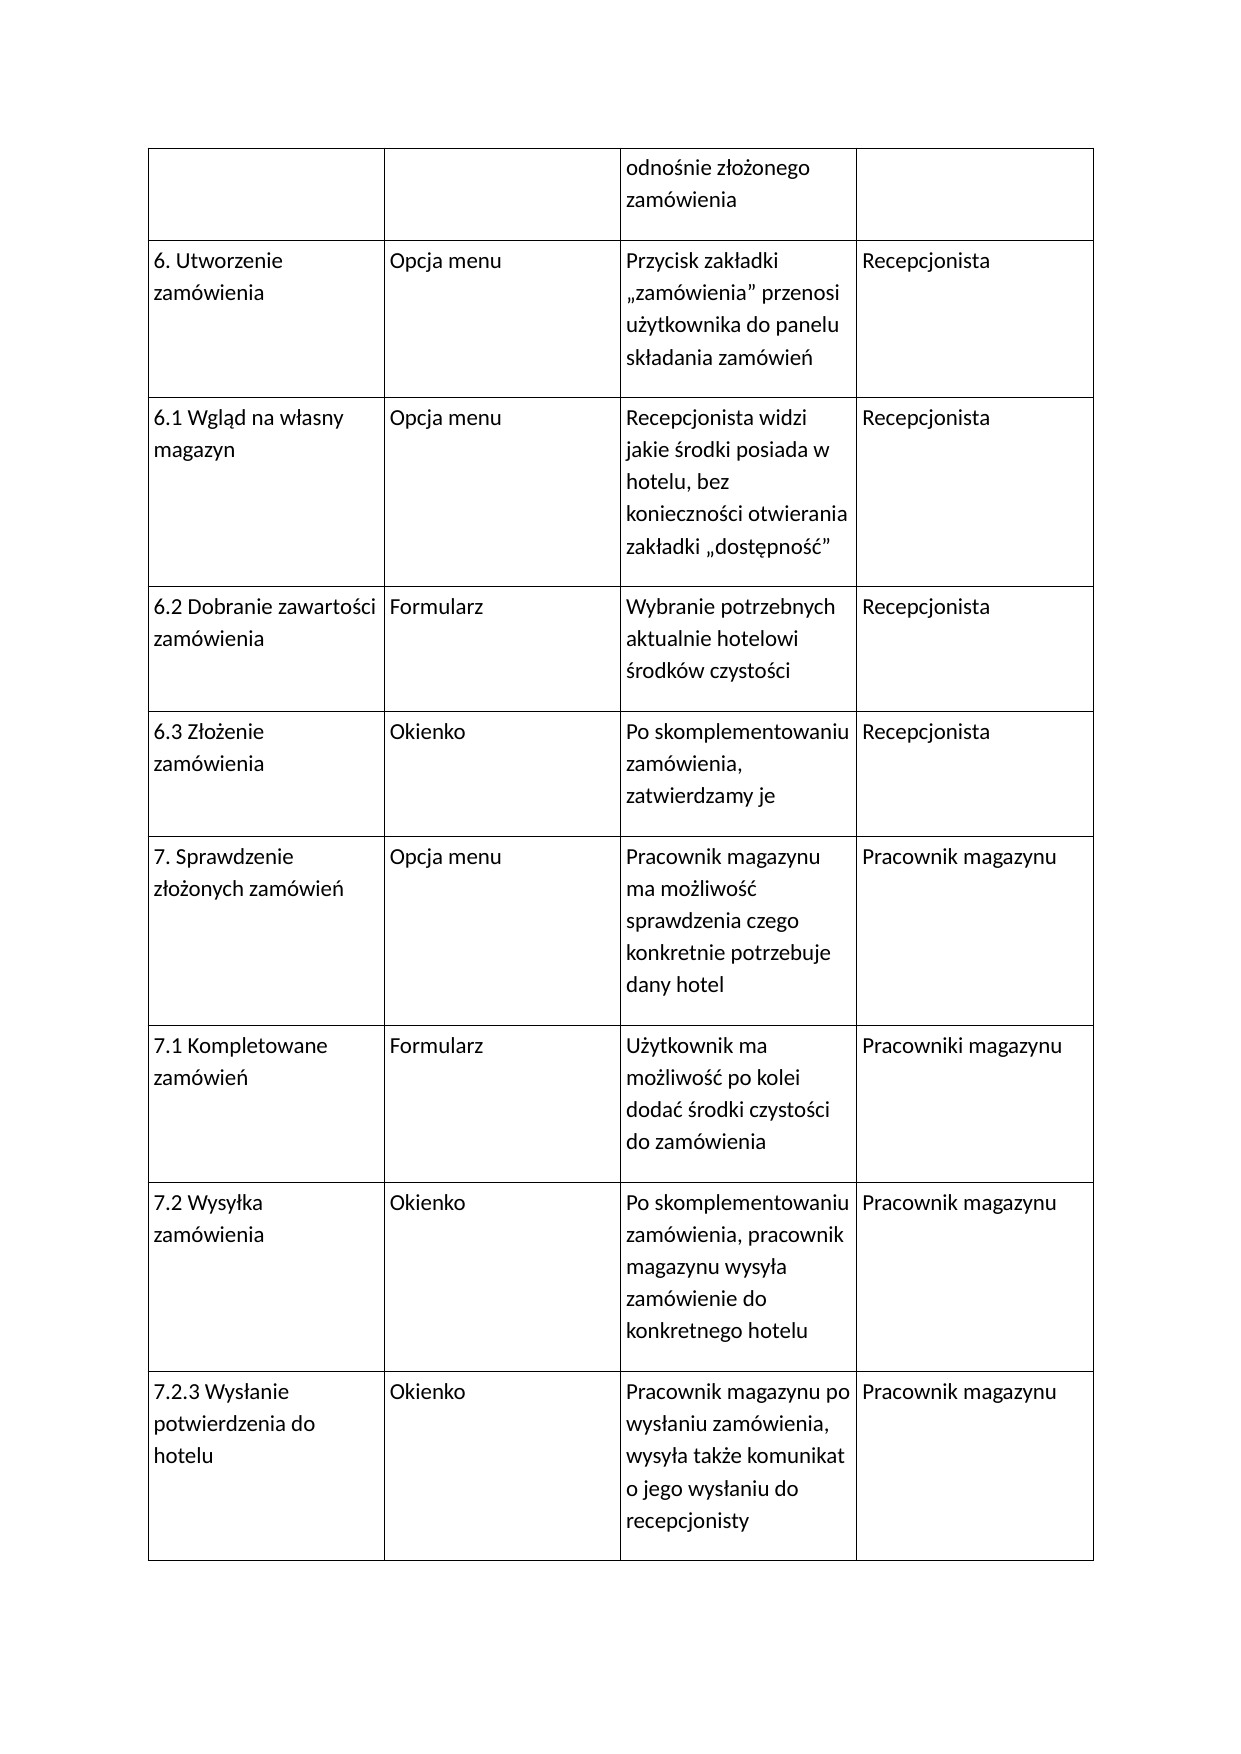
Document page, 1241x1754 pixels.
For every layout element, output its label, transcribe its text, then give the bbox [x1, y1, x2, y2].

table_cell 7. Sprawdzenie złożonych zamówień [149, 837, 384, 1025]
table_cell Przycisk zakładki „zamówienia” przenosi użytkownika do panelu składania zamówień [621, 241, 856, 397]
table_cell Pracowniki magazynu [857, 1026, 1093, 1182]
table_cell Okienko [385, 1372, 620, 1560]
table_cell Recepcjonista [857, 587, 1093, 711]
table_cell Użytkownik ma możliwość po kolei dodać środki czystości do zamówienia [621, 1026, 856, 1182]
table_cell Okienko [385, 1183, 620, 1371]
table_cell Po skomplementowaniu zamówienia, zatwierdzamy je [621, 712, 856, 836]
table_cell 6.2 Dobranie zawartości zamówienia [149, 587, 384, 711]
table_cell [385, 149, 620, 240]
table_cell Pracownik magazynu ma możliwość sprawdzenia czego konkretnie potrzebuje dany hotel [621, 837, 856, 1025]
table_cell Opcja menu [385, 837, 620, 1025]
table_cell Okienko [385, 712, 620, 836]
table_cell Po skomplementowaniu zamówienia, pracownik magazynu wysyła zamówienie do konkretnego hotelu [621, 1183, 856, 1371]
table_cell 7.1 Kompletowane zamówień [149, 1026, 384, 1182]
table_cell 6. Utworzenie zamówienia [149, 241, 384, 397]
table_cell [857, 149, 1093, 240]
table_cell Recepcjonista [857, 241, 1093, 397]
table_cell 6.1 Wgląd na własny magazyn [149, 398, 384, 586]
table_cell Pracownik magazynu [857, 1372, 1093, 1560]
table_cell Opcja menu [385, 241, 620, 397]
table_cell [149, 149, 384, 240]
table_cell Recepcjonista widzi jakie środki posiada w hotelu, bez konieczności otwierania zakładki „dostępność” [621, 398, 856, 586]
table_cell Recepcjonista [857, 712, 1093, 836]
table_cell 7.2 Wysyłka zamówienia [149, 1183, 384, 1371]
table_cell Pracownik magazynu po wysłaniu zamówienia, wysyła także komunikat o jego wysłaniu do recepcjonisty [621, 1372, 856, 1560]
table_cell 7.2.3 Wysłanie potwierdzenia do hotelu [149, 1372, 384, 1560]
table_cell Formularz [385, 587, 620, 711]
table_cell Pracownik magazynu [857, 1183, 1093, 1371]
table_cell odnośnie złożonego zamówienia [621, 149, 856, 240]
table_cell Pracownik magazynu [857, 837, 1093, 1025]
table_cell Formularz [385, 1026, 620, 1182]
table_cell Wybranie potrzebnych aktualnie hotelowi środków czystości [621, 587, 856, 711]
table_cell 6.3 Złożenie zamówienia [149, 712, 384, 836]
table_cell Recepcjonista [857, 398, 1093, 586]
table_cell Opcja menu [385, 398, 620, 586]
